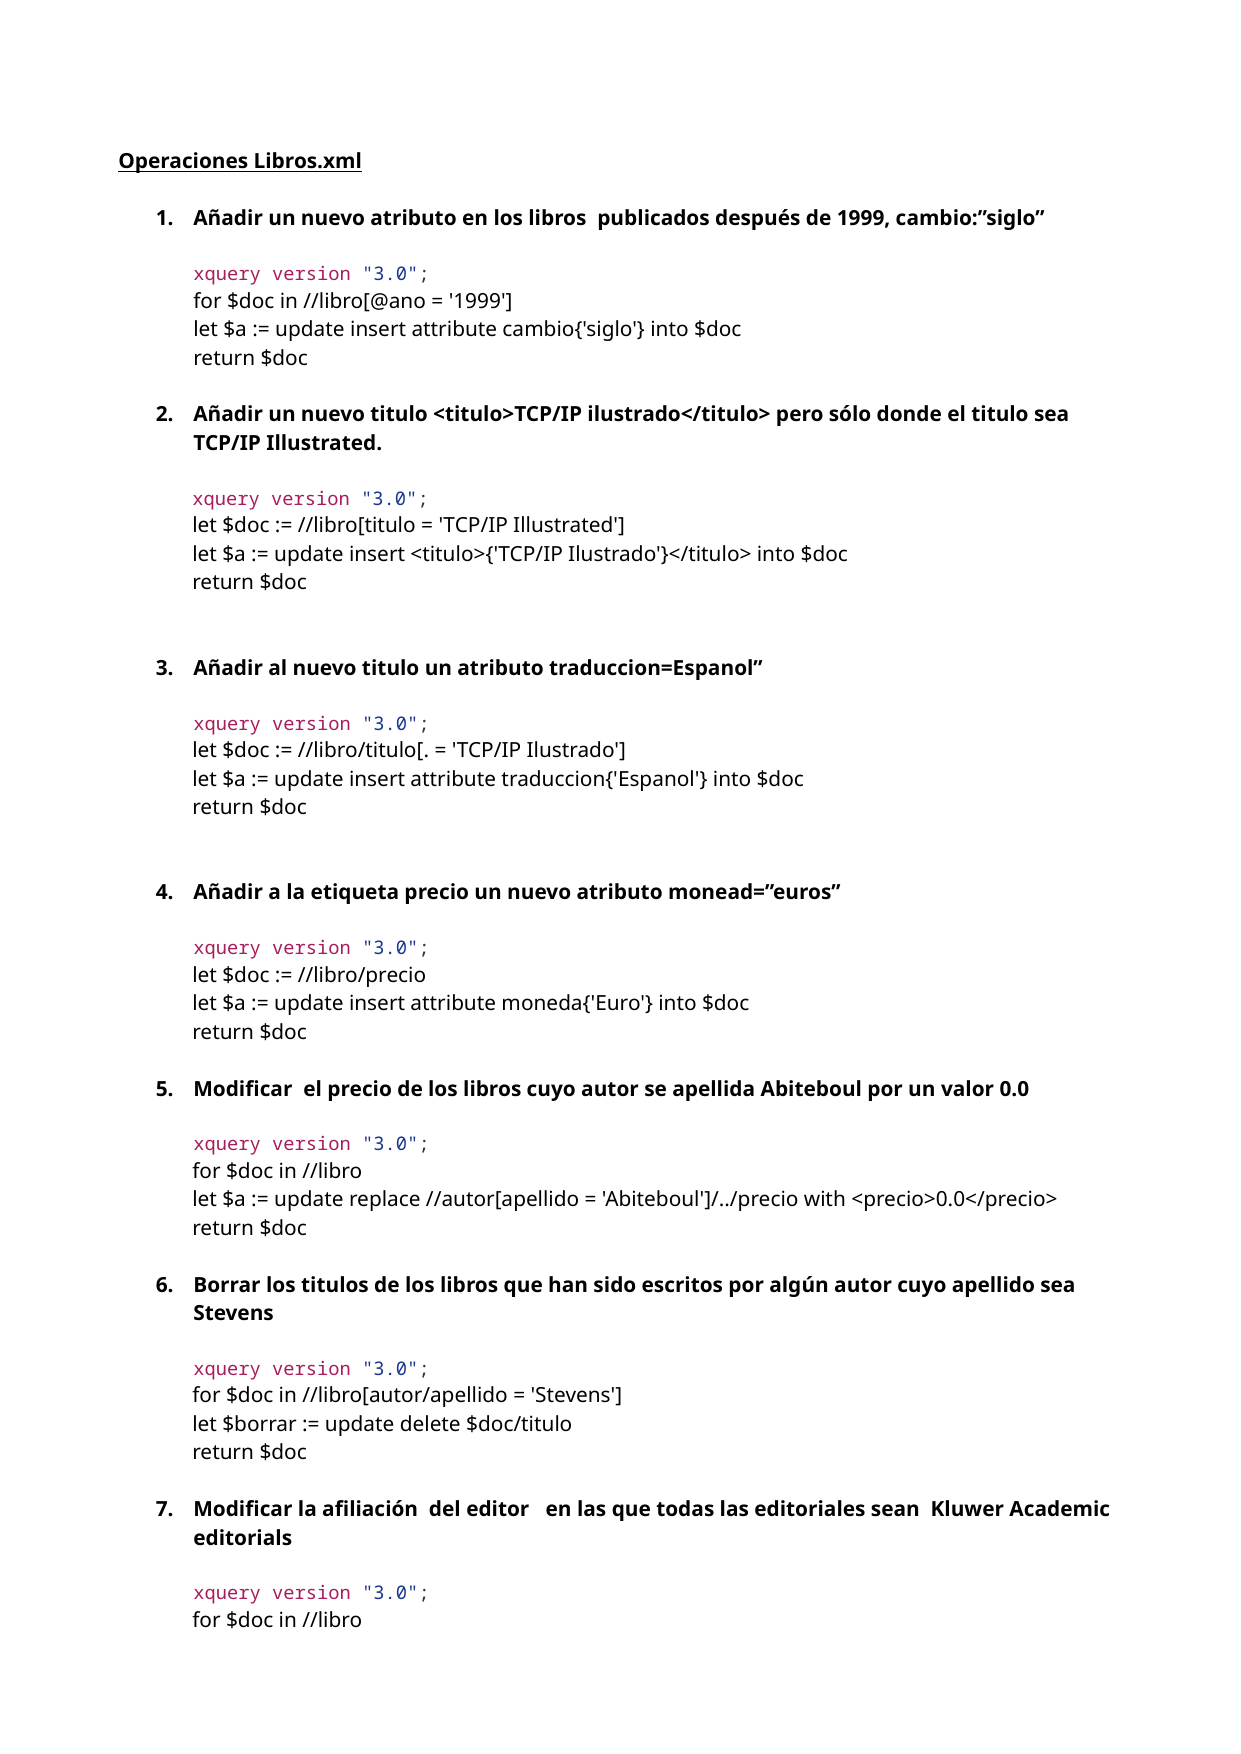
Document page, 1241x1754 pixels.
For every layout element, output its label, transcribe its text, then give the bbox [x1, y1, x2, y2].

list Añadir a la etiqueta precio un nuevo atributo monead=”euros” [156, 877, 1122, 906]
text return $doc [192, 1437, 1122, 1466]
text let $borrar := update delete $doc/titulo [192, 1409, 1122, 1437]
text let $a := update insert <titulo>{'TCP/IP Ilustrado'}</titulo> into $doc [192, 539, 1122, 567]
text Operaciones Libros.xml [118, 147, 1122, 175]
text for $doc in //libro[autor/apellido = 'Stevens'] [192, 1381, 1122, 1409]
text let $doc := //libro/titulo[. = 'TCP/IP Ilustrado'] [192, 735, 1122, 764]
list Añadir un nuevo titulo <titulo>TCP/IP ilustrado</titulo> pero sólo donde el titulo sea TCP/IP Illustrated. [156, 399, 1122, 456]
text return $doc [192, 1017, 1122, 1045]
text xquery version "3.0"; [193, 710, 1122, 735]
list Modificar el precio de los libros cuyo autor se apellida Abiteboul por un valor 0.0 [156, 1074, 1122, 1102]
text for $doc in //libro[@ano = '1999'] [193, 286, 1122, 314]
list Añadir un nuevo atributo en los libros publicados después de 1999, cambio:”siglo” [156, 203, 1122, 232]
text xquery version "3.0"; [192, 485, 1122, 510]
text return $doc [192, 792, 1122, 821]
text let $a := update insert attribute cambio{'siglo'} into $doc [193, 314, 1122, 343]
text let $a := update insert attribute moneda{'Euro'} into $doc [192, 988, 1122, 1017]
list Añadir al nuevo titulo un atributo traduccion=Espanol” [156, 653, 1122, 681]
list Modificar la afiliación del editor en las que todas las editoriales sean Kluwer Academic editorials [156, 1494, 1122, 1551]
text xquery version "3.0"; [193, 934, 1122, 960]
text let $a := update replace //autor[apellido = 'Abiteboul']/../precio with <precio>0.0</precio> [192, 1184, 1122, 1213]
text xquery version "3.0"; [193, 260, 1122, 286]
text for $doc in //libro [192, 1605, 1122, 1634]
text xquery version "3.0"; [193, 1355, 1122, 1381]
text for $doc in //libro [192, 1156, 1122, 1184]
text let $doc := //libro[titulo = 'TCP/IP Illustrated'] [192, 510, 1122, 539]
text return $doc [192, 567, 1122, 596]
text xquery version "3.0"; [193, 1131, 1122, 1156]
text let $a := update insert attribute traduccion{'Espanol'} into $doc [192, 764, 1122, 792]
text return $doc [192, 1213, 1122, 1241]
text let $doc := //libro/precio [192, 960, 1122, 988]
text xquery version "3.0"; [193, 1580, 1122, 1605]
text return $doc [193, 343, 1122, 371]
list Borrar los titulos de los libros que han sido escritos por algún autor cuyo apellido sea Stevens [156, 1270, 1122, 1327]
